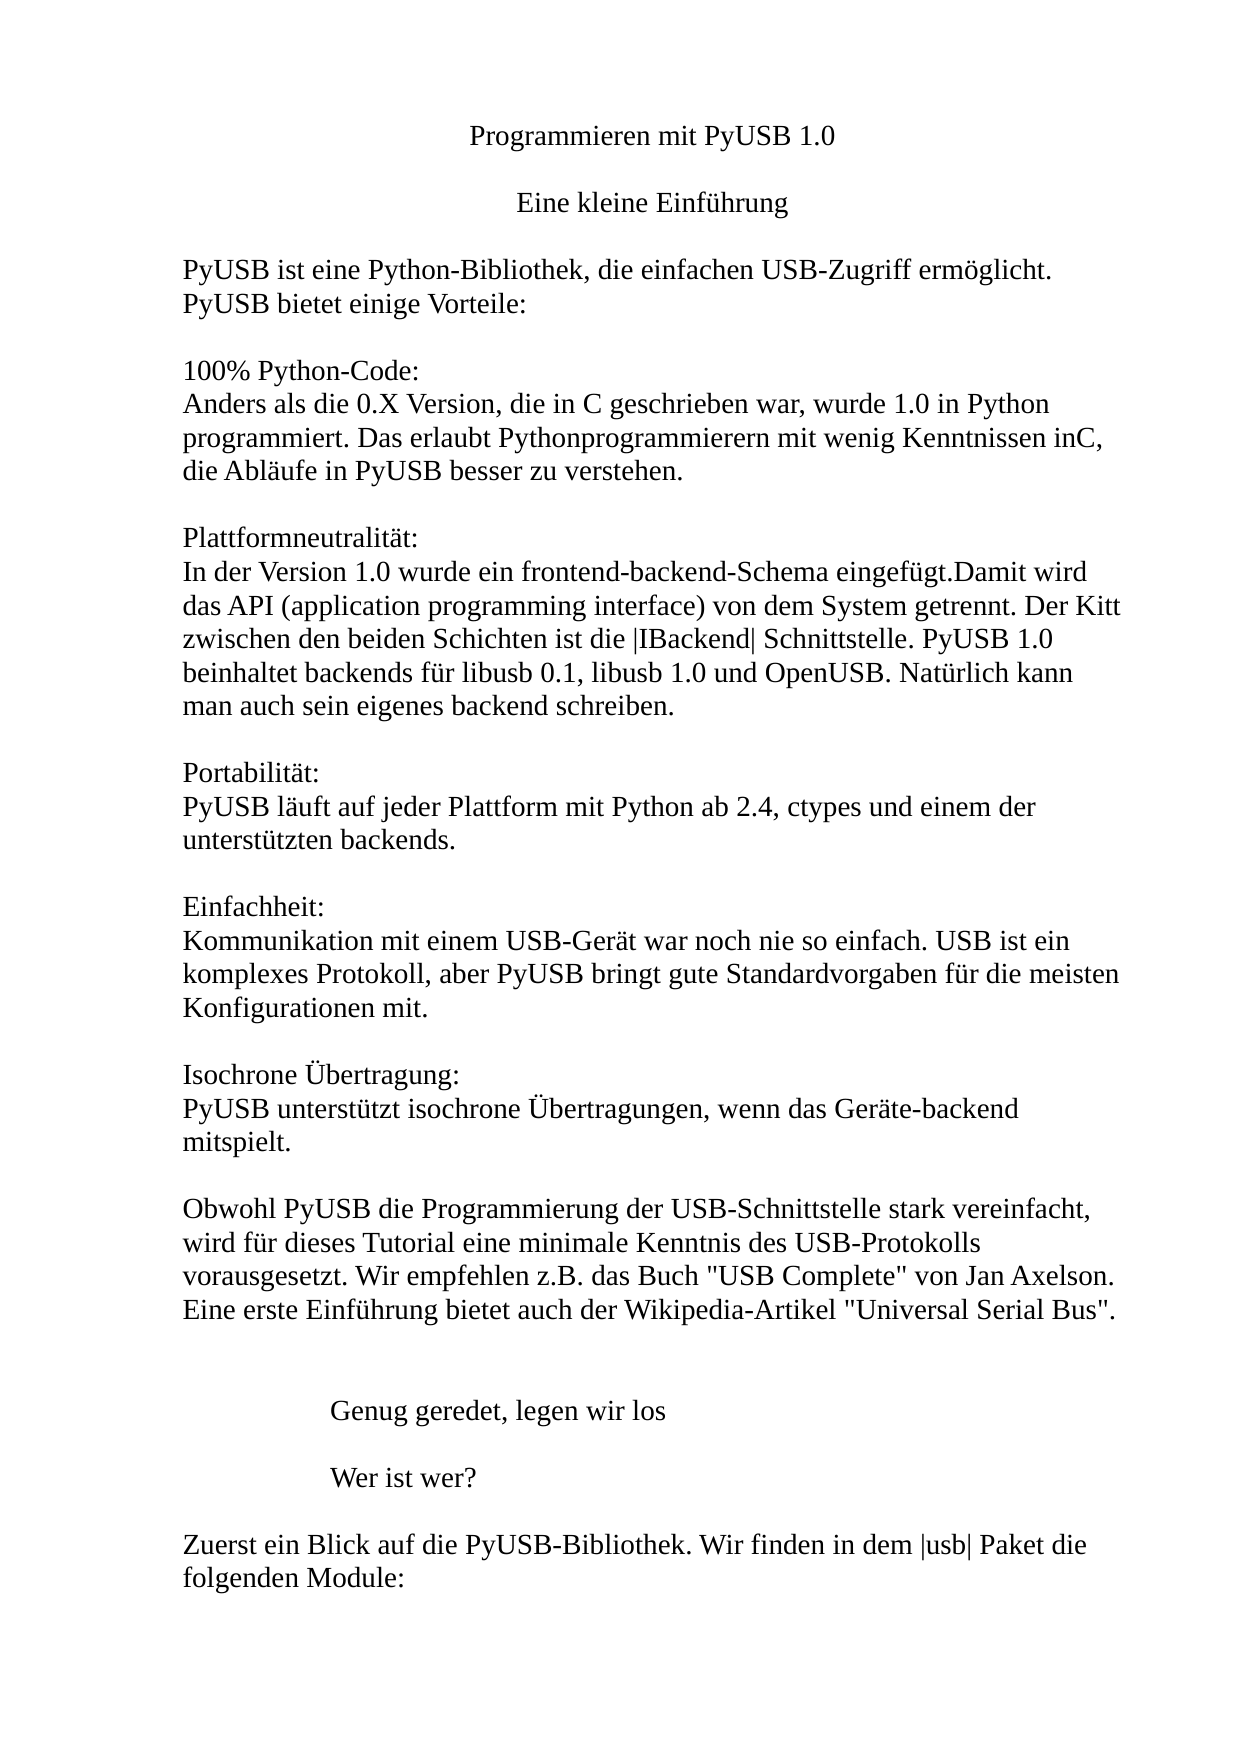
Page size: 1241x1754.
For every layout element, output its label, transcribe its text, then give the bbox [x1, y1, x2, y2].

text Genug geredet, legen wir los [182, 1393, 1122, 1426]
text Einfachheit: [182, 889, 1122, 923]
text Kommunikation mit einem USB-Gerät war noch nie so einfach. USB ist ein komplexes Protokoll, aber PyUSB bringt gute Standardvorgaben für die meisten Konfigurationen mit. [182, 923, 1122, 1024]
text Programmieren mit PyUSB 1.0 [182, 118, 1122, 152]
text In der Version 1.0 wurde ein frontend-backend-Schema eingefügt.Damit wird das API (application programming interface) von dem System getrennt. Der Kitt zwischen den beiden Schichten ist die |IBackend| Schnittstelle. PyUSB 1.0 beinhaltet backends für libusb 0.1, libusb 1.0 und OpenUSB. Natürlich kann man auch sein eigenes backend schreiben. [182, 554, 1122, 722]
text PyUSB unterstützt isochrone Übertragungen, wenn das Geräte-backend mitspielt. [182, 1091, 1122, 1158]
text 100% Python-Code: [182, 353, 1122, 386]
text Eine kleine Einführung [182, 185, 1122, 219]
text PyUSB ist eine Python-Bibliothek, die einfachen USB-Zugriff ermöglicht. PyUSB bietet einige Vorteile: [182, 252, 1122, 319]
text PyUSB läuft auf jeder Plattform mit Python ab 2.4, ctypes und einem der unterstützten backends. [182, 789, 1122, 856]
text Isochrone Übertragung: [182, 1057, 1122, 1091]
text Plattformneutralität: [182, 521, 1122, 554]
text Anders als die 0.X Version, die in C geschrieben war, wurde 1.0 in Python programmiert. Das erlaubt Pythonprogrammierern mit wenig Kenntnissen inC, die Abläufe in PyUSB besser zu verstehen. [182, 386, 1122, 487]
text Zuerst ein Blick auf die PyUSB-Bibliothek. Wir finden in dem |usb| Paket die folgenden Module: [182, 1527, 1122, 1594]
text Obwohl PyUSB die Programmierung der USB-Schnittstelle stark vereinfacht, wird für dieses Tutorial eine minimale Kenntnis des USB-Protokolls vorausgesetzt. Wir empfehlen z.B. das Buch "USB Complete" von Jan Axelson. Eine erste Einführung bietet auch der Wikipedia-Artikel "Universal Serial Bus". [182, 1191, 1122, 1326]
text Portabilität: [182, 755, 1122, 789]
text Wer ist wer? [182, 1460, 1122, 1493]
